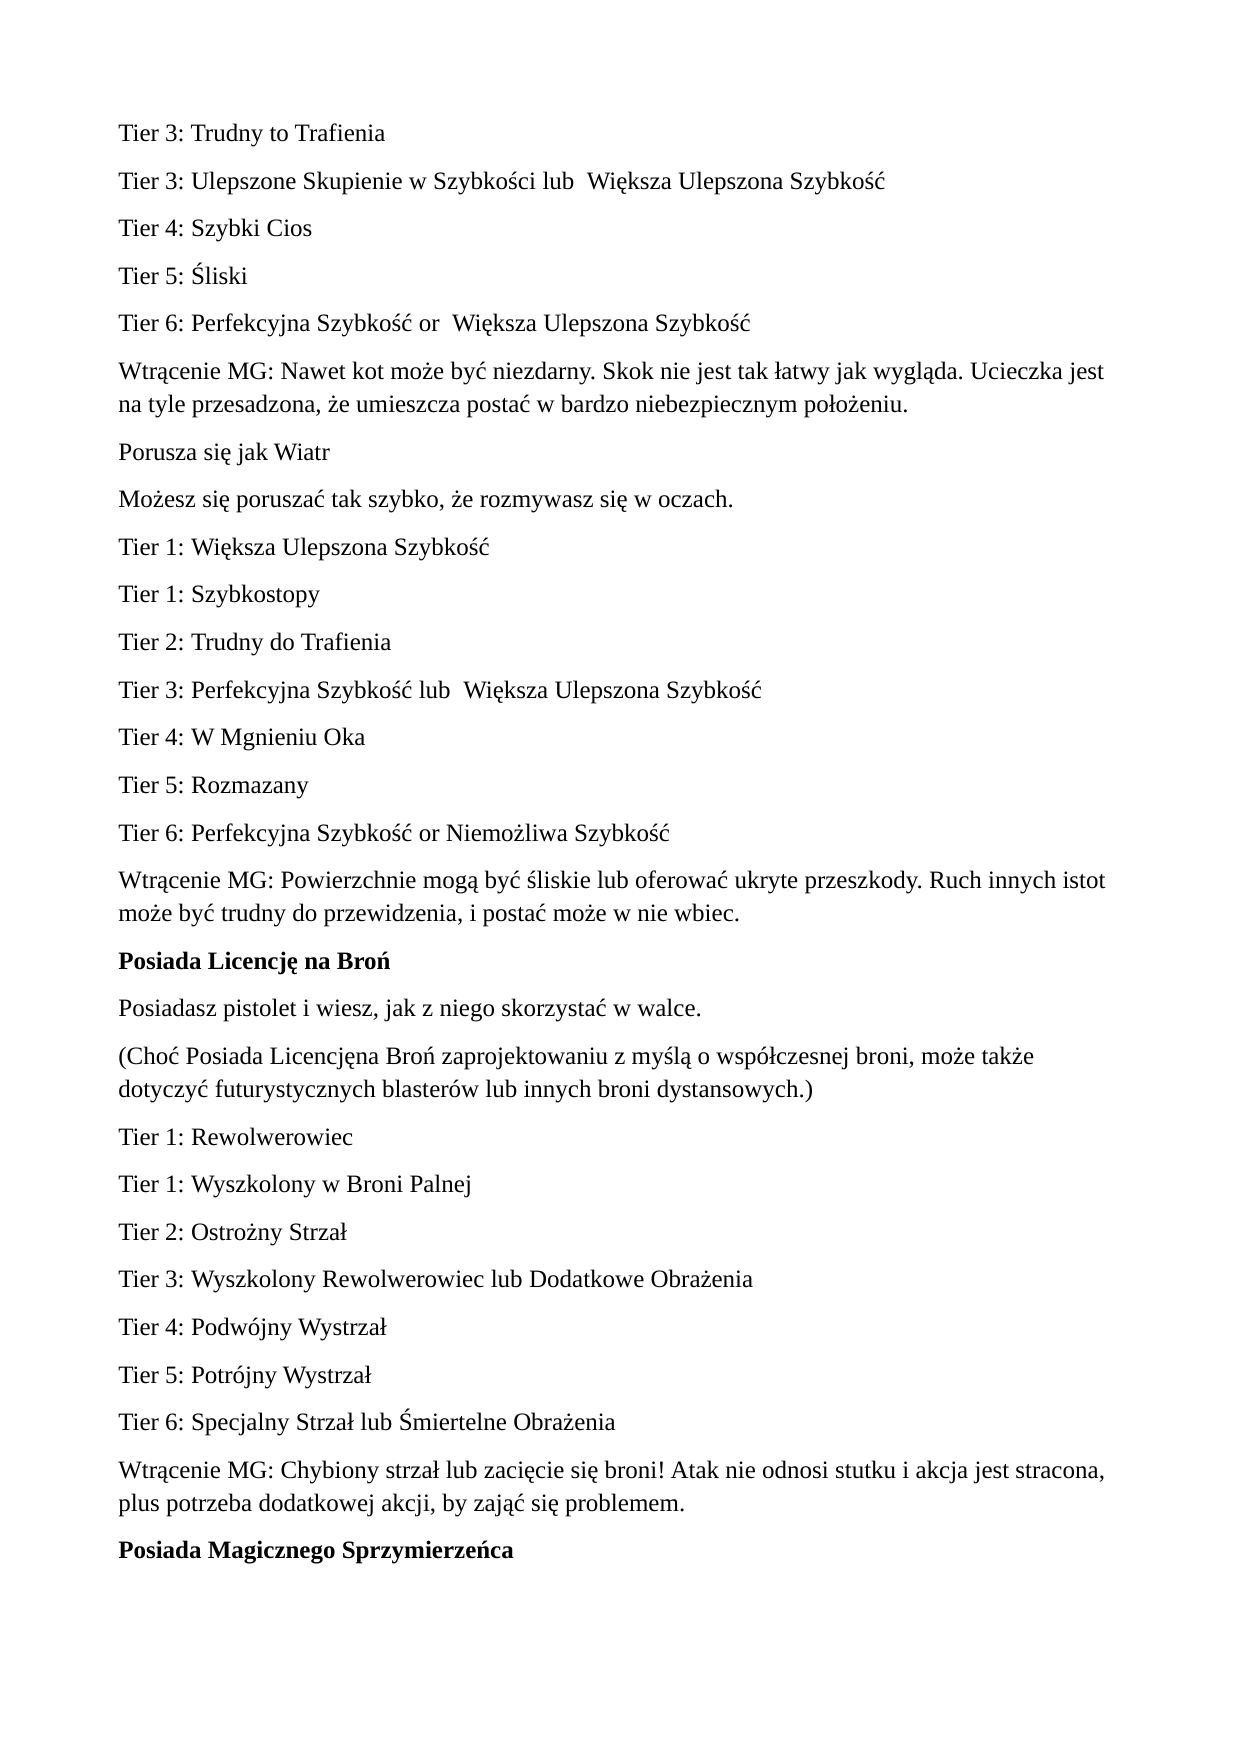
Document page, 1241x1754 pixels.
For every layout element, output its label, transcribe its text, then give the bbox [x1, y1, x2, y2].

text Posiada Magicznego Sprzymierzeńca [118, 1536, 1122, 1564]
text Tier 5: Rozmazany [118, 770, 1122, 799]
text Tier 1: Wyszkolony w Broni Palnej [118, 1169, 1122, 1198]
text Posiada Licencję na Broń [118, 946, 1122, 974]
text Tier 4: Szybki Cios [118, 213, 1122, 242]
text Wtrącenie MG: Nawet kot może być niezdarny. Skok nie jest tak łatwy jak wygląda. Ucieczka jest na tyle przesadzona, że umieszcza postać w bardzo niebezpiecznym położeniu. [118, 356, 1122, 418]
text Tier 2: Trudny do Trafienia [118, 627, 1122, 656]
text Tier 2: Ostrożny Strzał [118, 1217, 1122, 1246]
text Tier 4: Podwójny Wystrzał [118, 1312, 1122, 1341]
text Tier 3: Ulepszone Skupienie w Szybkości lub Większa Ulepszona Szybkość [118, 166, 1122, 194]
text Tier 3: Wyszkolony Rewolwerowiec lub Dodatkowe Obrażenia [118, 1264, 1122, 1293]
text Tier 1: Rewolwerowiec [118, 1122, 1122, 1150]
text Tier 5: Śliski [118, 261, 1122, 290]
text Możesz się poruszać tak szybko, że rozmywasz się w oczach. [118, 484, 1122, 513]
text Tier 1: Większa Ulepszona Szybkość [118, 532, 1122, 561]
text Tier 6: Specjalny Strzał lub Śmiertelne Obrażenia [118, 1407, 1122, 1436]
text Wtrącenie MG: Chybiony strzał lub zacięcie się broni! Atak nie odnosi stutku i akcja jest stracona, plus potrzeba dodatkowej akcji, by zająć się problemem. [118, 1455, 1122, 1517]
text Tier 5: Potrójny Wystrzał [118, 1360, 1122, 1388]
text Tier 3: Perfekcyjna Szybkość lub Większa Ulepszona Szybkość [118, 675, 1122, 703]
text (Choć Posiada Licencjęna Broń zaprojektowaniu z myślą o współczesnej broni, może także dotyczyć futurystycznych blasterów lub innych broni dystansowych.) [118, 1041, 1122, 1103]
text Tier 6: Perfekcyjna Szybkość or Większa Ulepszona Szybkość [118, 308, 1122, 337]
text Tier 4: W Mgnieniu Oka [118, 722, 1122, 751]
text Tier 3: Trudny to Trafienia [118, 118, 1122, 147]
text Porusza się jak Wiatr [118, 437, 1122, 466]
text Tier 1: Szybkostopy [118, 579, 1122, 608]
text Wtrącenie MG: Powierzchnie mogą być śliskie lub oferować ukryte przeszkody. Ruch innych istot może być trudny do przewidzenia, i postać może w nie wbiec. [118, 865, 1122, 927]
text Tier 6: Perfekcyjna Szybkość or Niemożliwa Szybkość [118, 818, 1122, 846]
text Posiadasz pistolet i wiesz, jak z niego skorzystać w walce. [118, 993, 1122, 1022]
